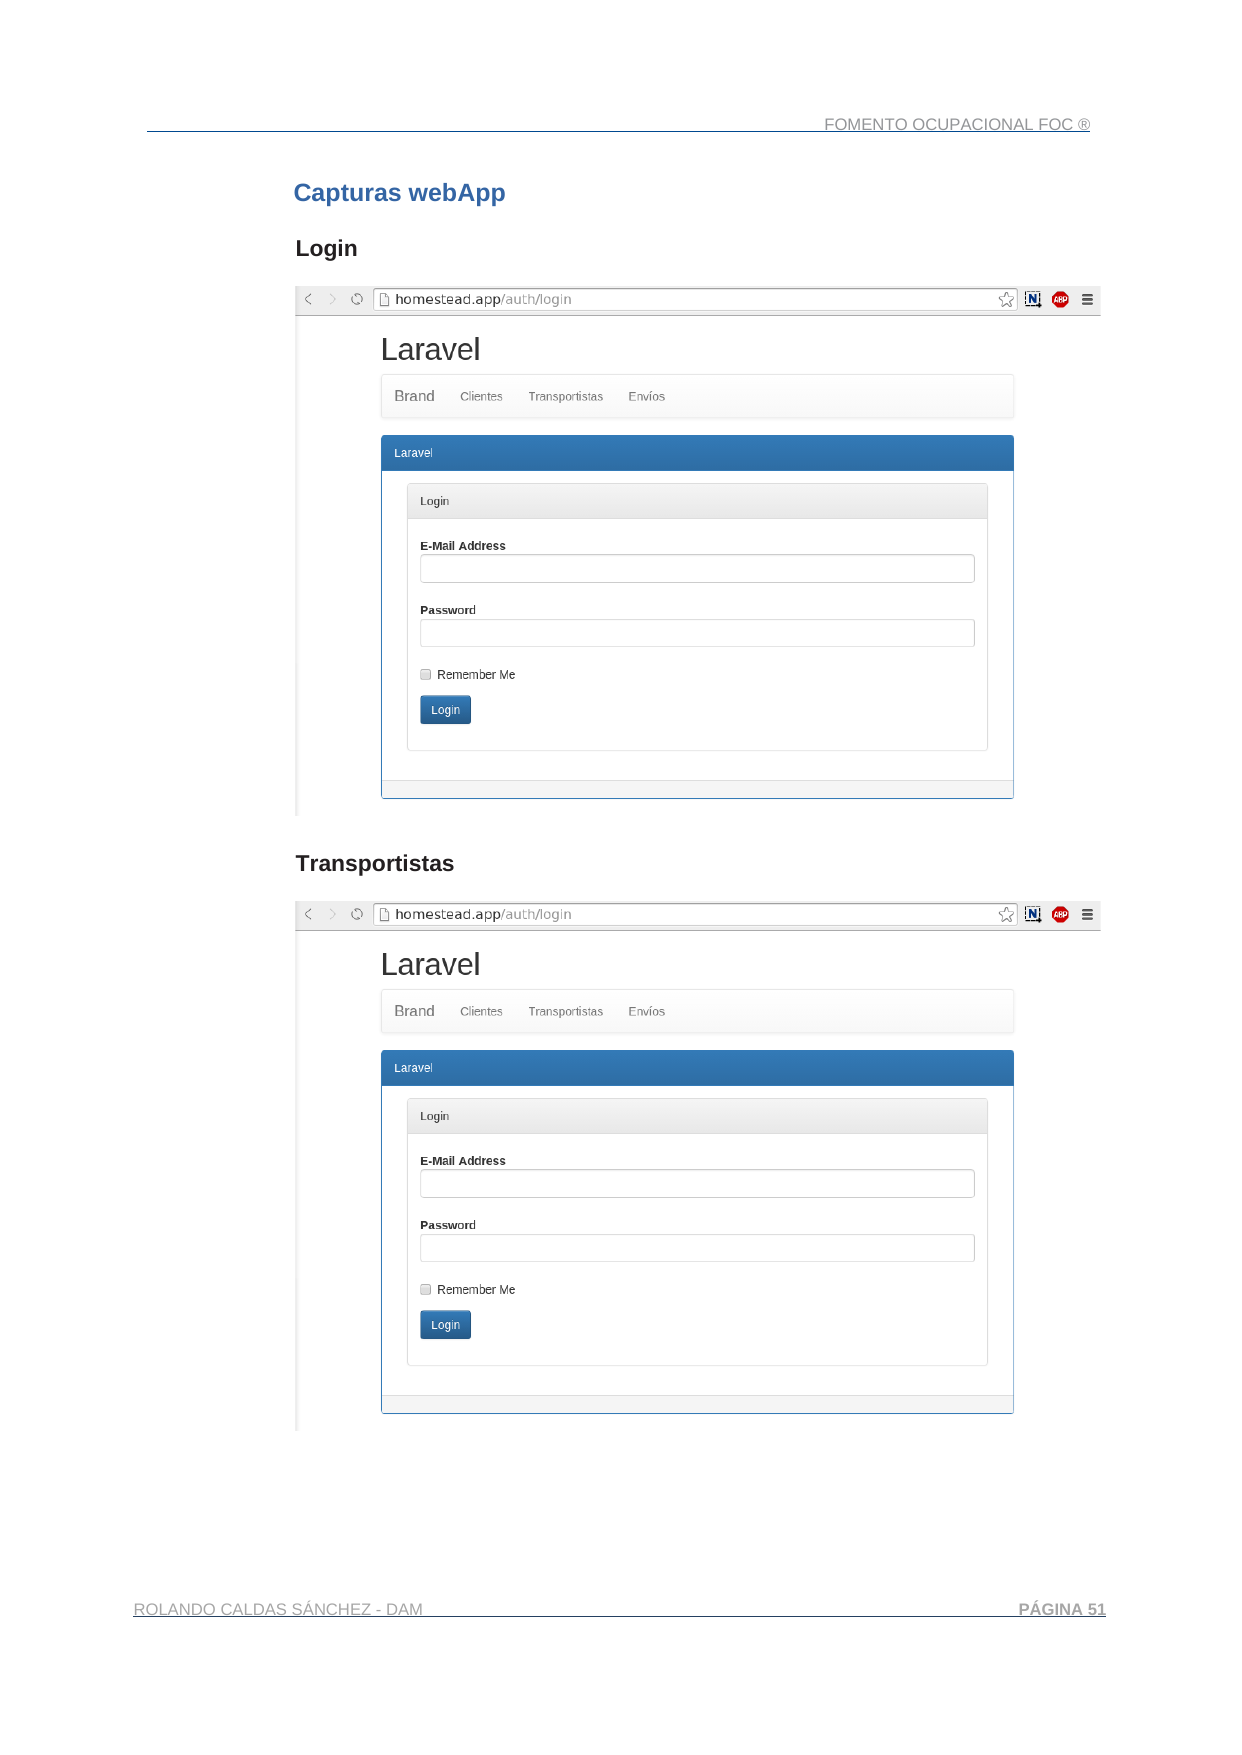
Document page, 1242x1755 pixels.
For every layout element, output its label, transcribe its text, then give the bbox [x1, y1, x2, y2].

text Login [295, 235, 1101, 261]
picture [295, 901, 1101, 1431]
text Capturas webApp [218, 178, 1109, 206]
text Transportistas [295, 850, 1101, 876]
picture [295, 286, 1101, 816]
